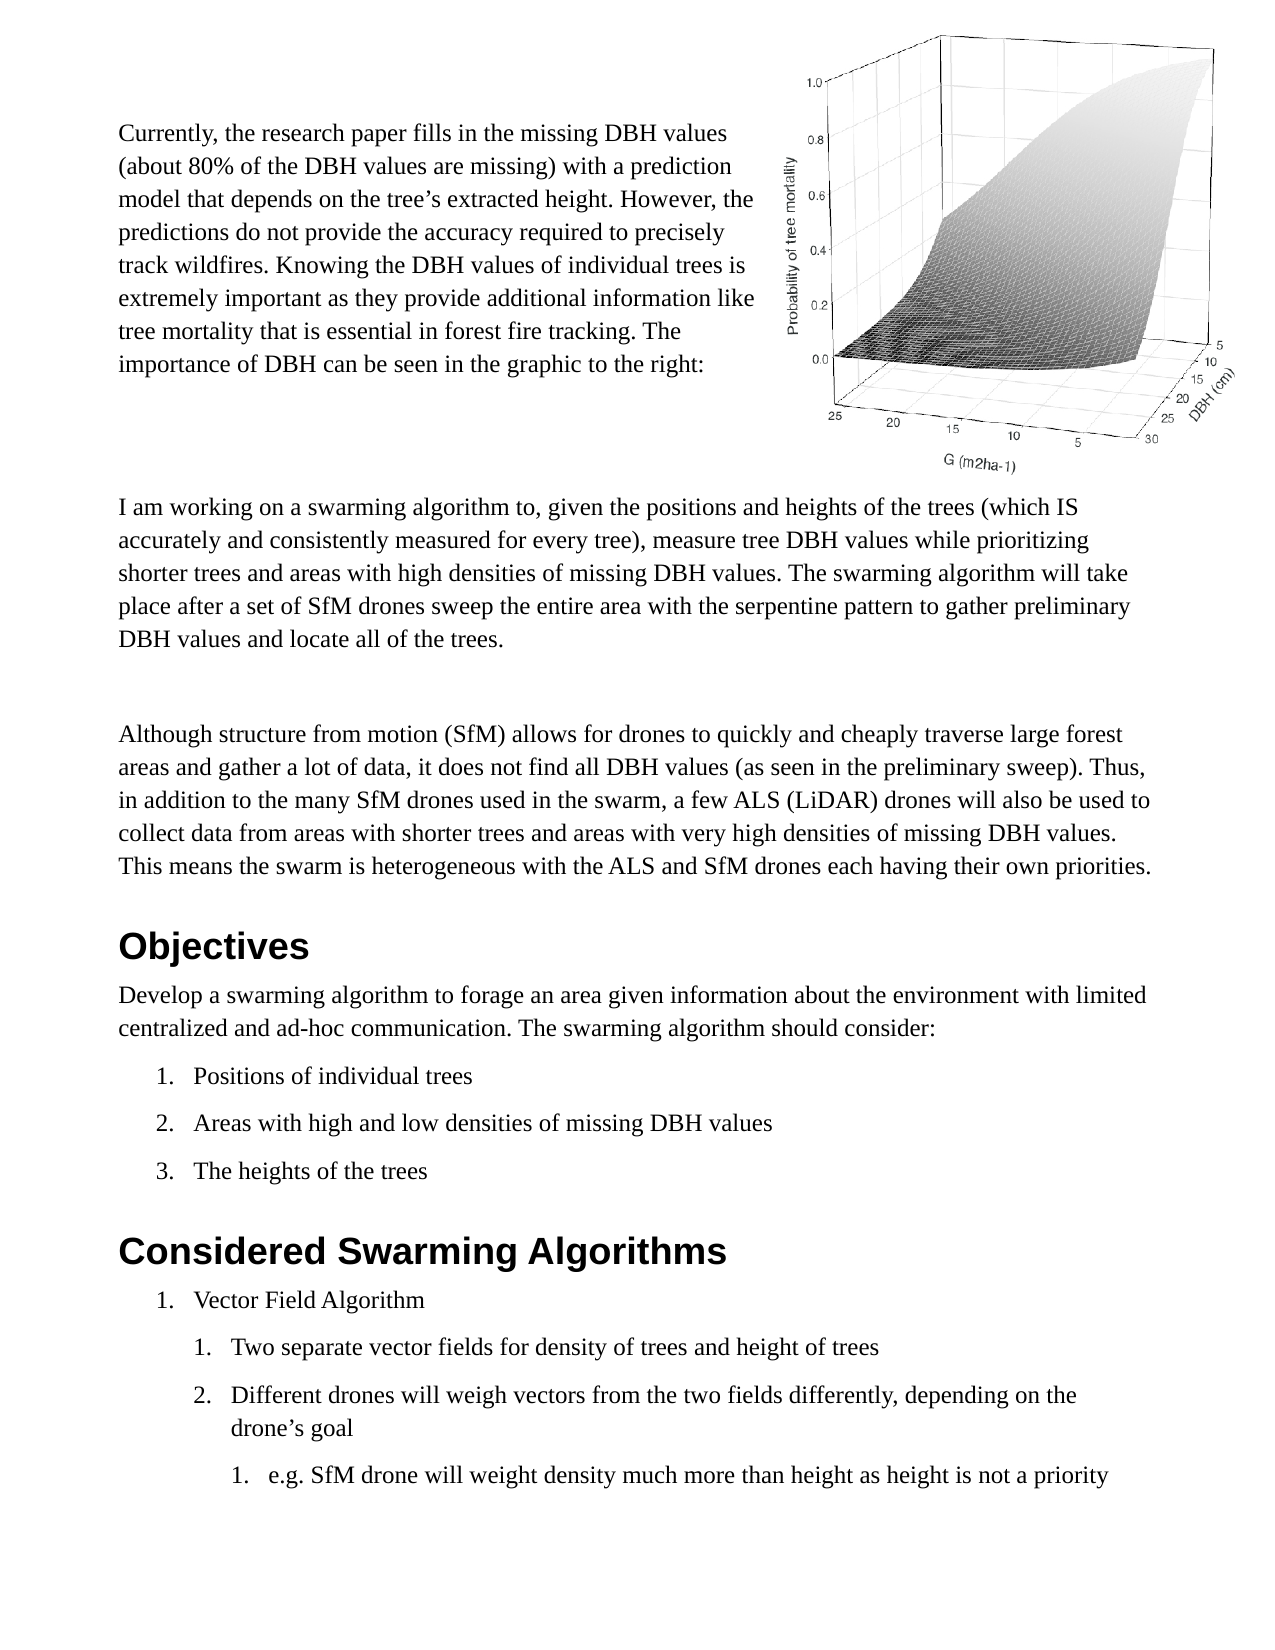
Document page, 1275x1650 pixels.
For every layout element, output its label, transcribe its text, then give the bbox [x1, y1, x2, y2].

list Vector Field Algorithm [156, 1285, 1157, 1313]
text Although structure from motion (SfM) allows for drones to quickly and cheaply traverse large forest areas and gather a lot of data, it does not find all DBH values (as seen in the preliminary sweep). Thus, in addition to the many SfM drones used in the swarm, a few ALS (LiDAR) drones will also be used to collect data from areas with shorter trees and areas with very high densities of missing DBH values. This means the swarm is heterogeneous with the ALS and SfM drones each having their own priorities. [118, 719, 1157, 880]
list Different drones will weigh vectors from the two fields differently, depending on the drone’s goal [193, 1380, 1157, 1442]
picture [783, 35, 1235, 477]
subtitle Objectives [118, 924, 1157, 968]
text Develop a swarming algorithm to forage an area given information about the environment with limited centralized and ad-hoc communication. The swarming algorithm should consider: [118, 980, 1157, 1042]
list Positions of individual trees [156, 1061, 1157, 1089]
list Areas with high and low densities of missing DBH values [156, 1108, 1157, 1137]
text Currently, the research paper fills in the missing DBH values (about 80% of the DBH values are missing) with a prediction model that depends on the tree’s extracted height. However, the predictions do not provide the accuracy required to precisely track wildfires. Knowing the DBH values of individual trees is extremely important as they provide additional information like tree mortality that is essential in forest fire tracking. The importance of DBH can be seen in the graphic to the right: [118, 35, 783, 476]
list The heights of the trees [156, 1156, 1157, 1185]
list e.g. SfM drone will weight density much more than height as height is not a priority [231, 1461, 1157, 1489]
text I am working on a swarming algorithm to, given the positions and heights of the trees (which IS accurately and consistently measured for every tree), measure tree DBH values while prioritizing shorter trees and areas with high densities of missing DBH values. The swarming algorithm will take place after a set of SfM drones sweep the entire area with the serpentine pattern to gather preliminary DBH values and locate all of the trees. [118, 492, 1157, 653]
subtitle Considered Swarming Algorithms [118, 1229, 1157, 1272]
list Two separate vector fields for density of trees and height of trees [193, 1332, 1157, 1361]
